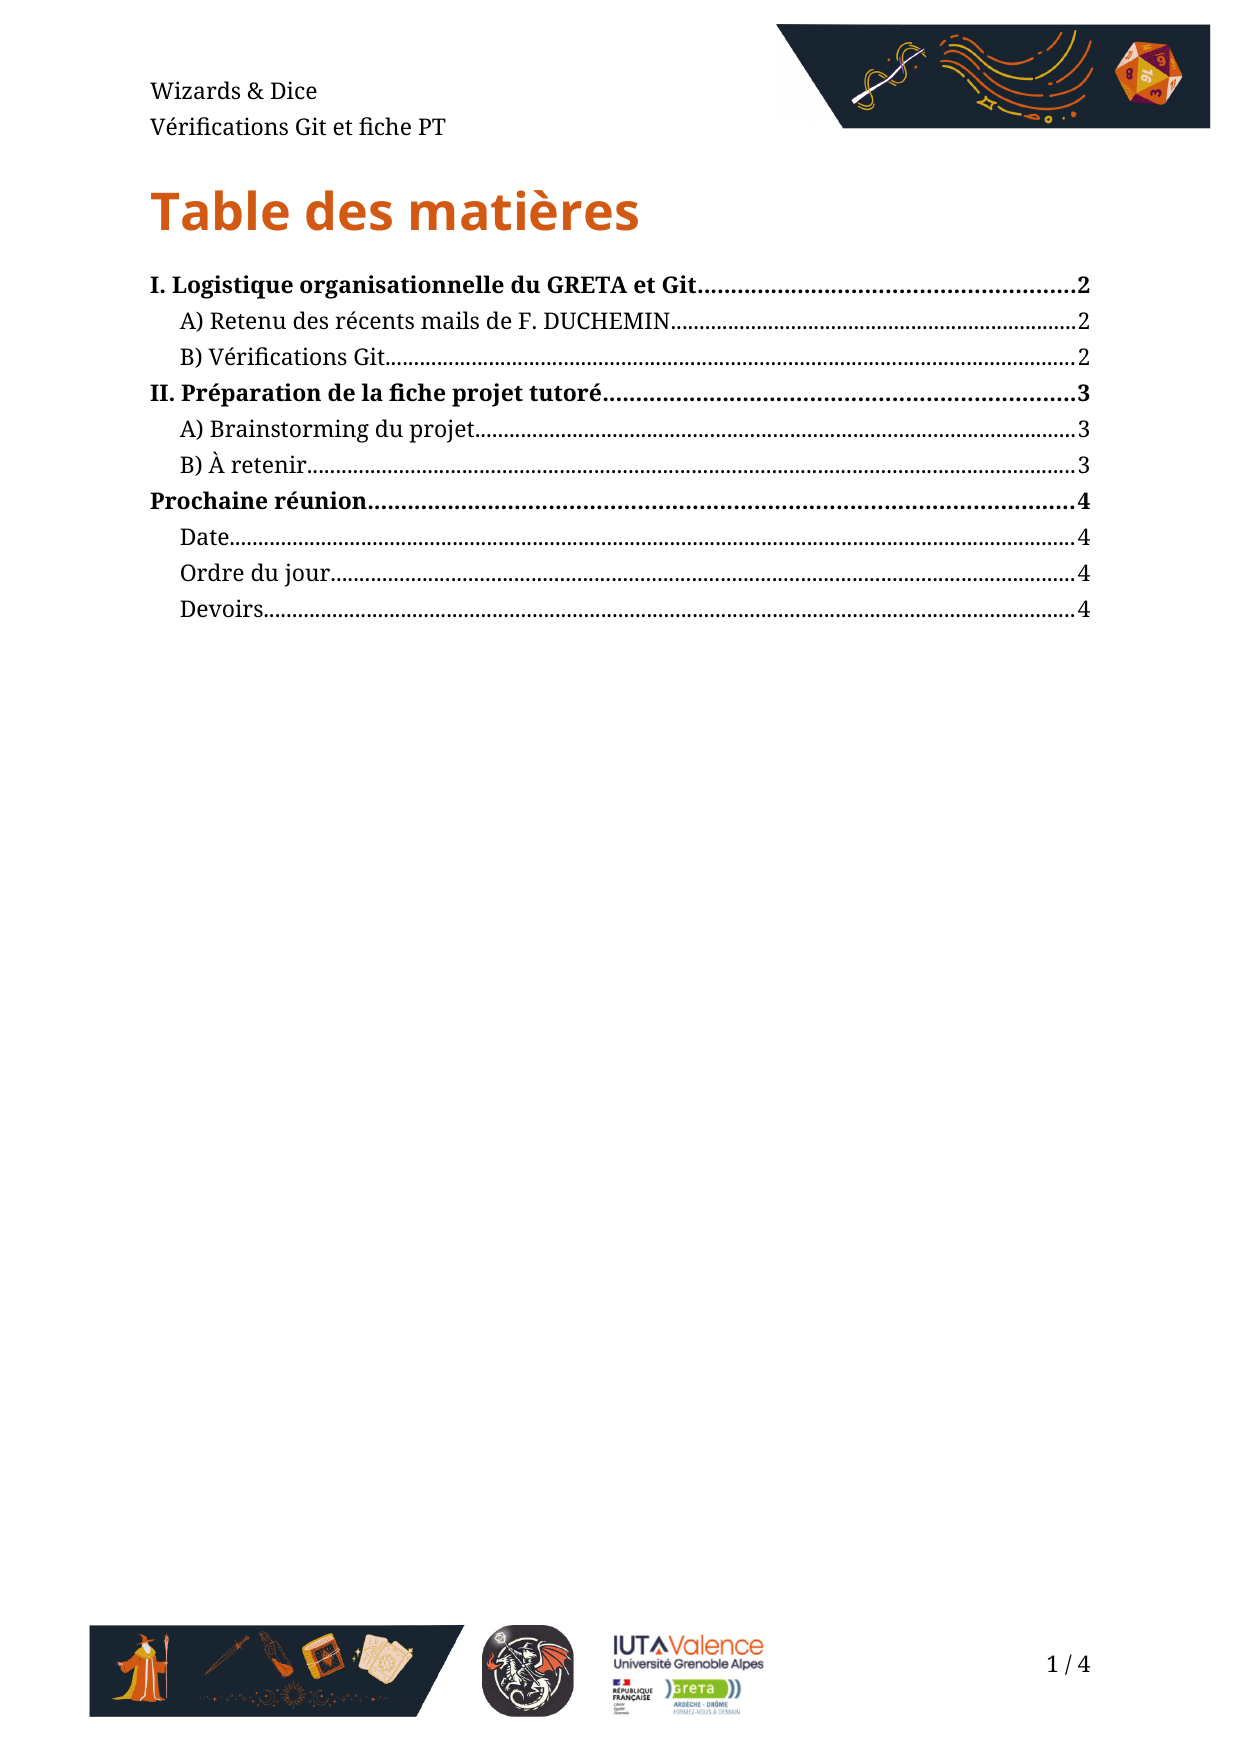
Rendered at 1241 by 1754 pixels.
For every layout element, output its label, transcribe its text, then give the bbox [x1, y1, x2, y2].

picture [771, 21, 1218, 131]
subtitle Table des matières [150, 175, 1090, 246]
text A) Retenu des récents mails de F. DUCHEMIN 2 [179, 305, 1090, 336]
text Ordre du jour 4 [179, 557, 1090, 588]
text Prochaine réunion 4 [150, 485, 1090, 516]
text II. Préparation de la fiche projet tutoré 3 [150, 377, 1090, 408]
text A) Brainstorming du projet 3 [179, 413, 1090, 444]
text Devoirs 4 [179, 592, 1090, 624]
text B) À retenir 3 [179, 449, 1090, 480]
text Date 4 [179, 521, 1090, 552]
text I. Logistique organisationnelle du GRETA et Git 2 [150, 269, 1090, 300]
picture [81, 1614, 788, 1726]
text B) Vérifications Git 2 [179, 341, 1090, 372]
